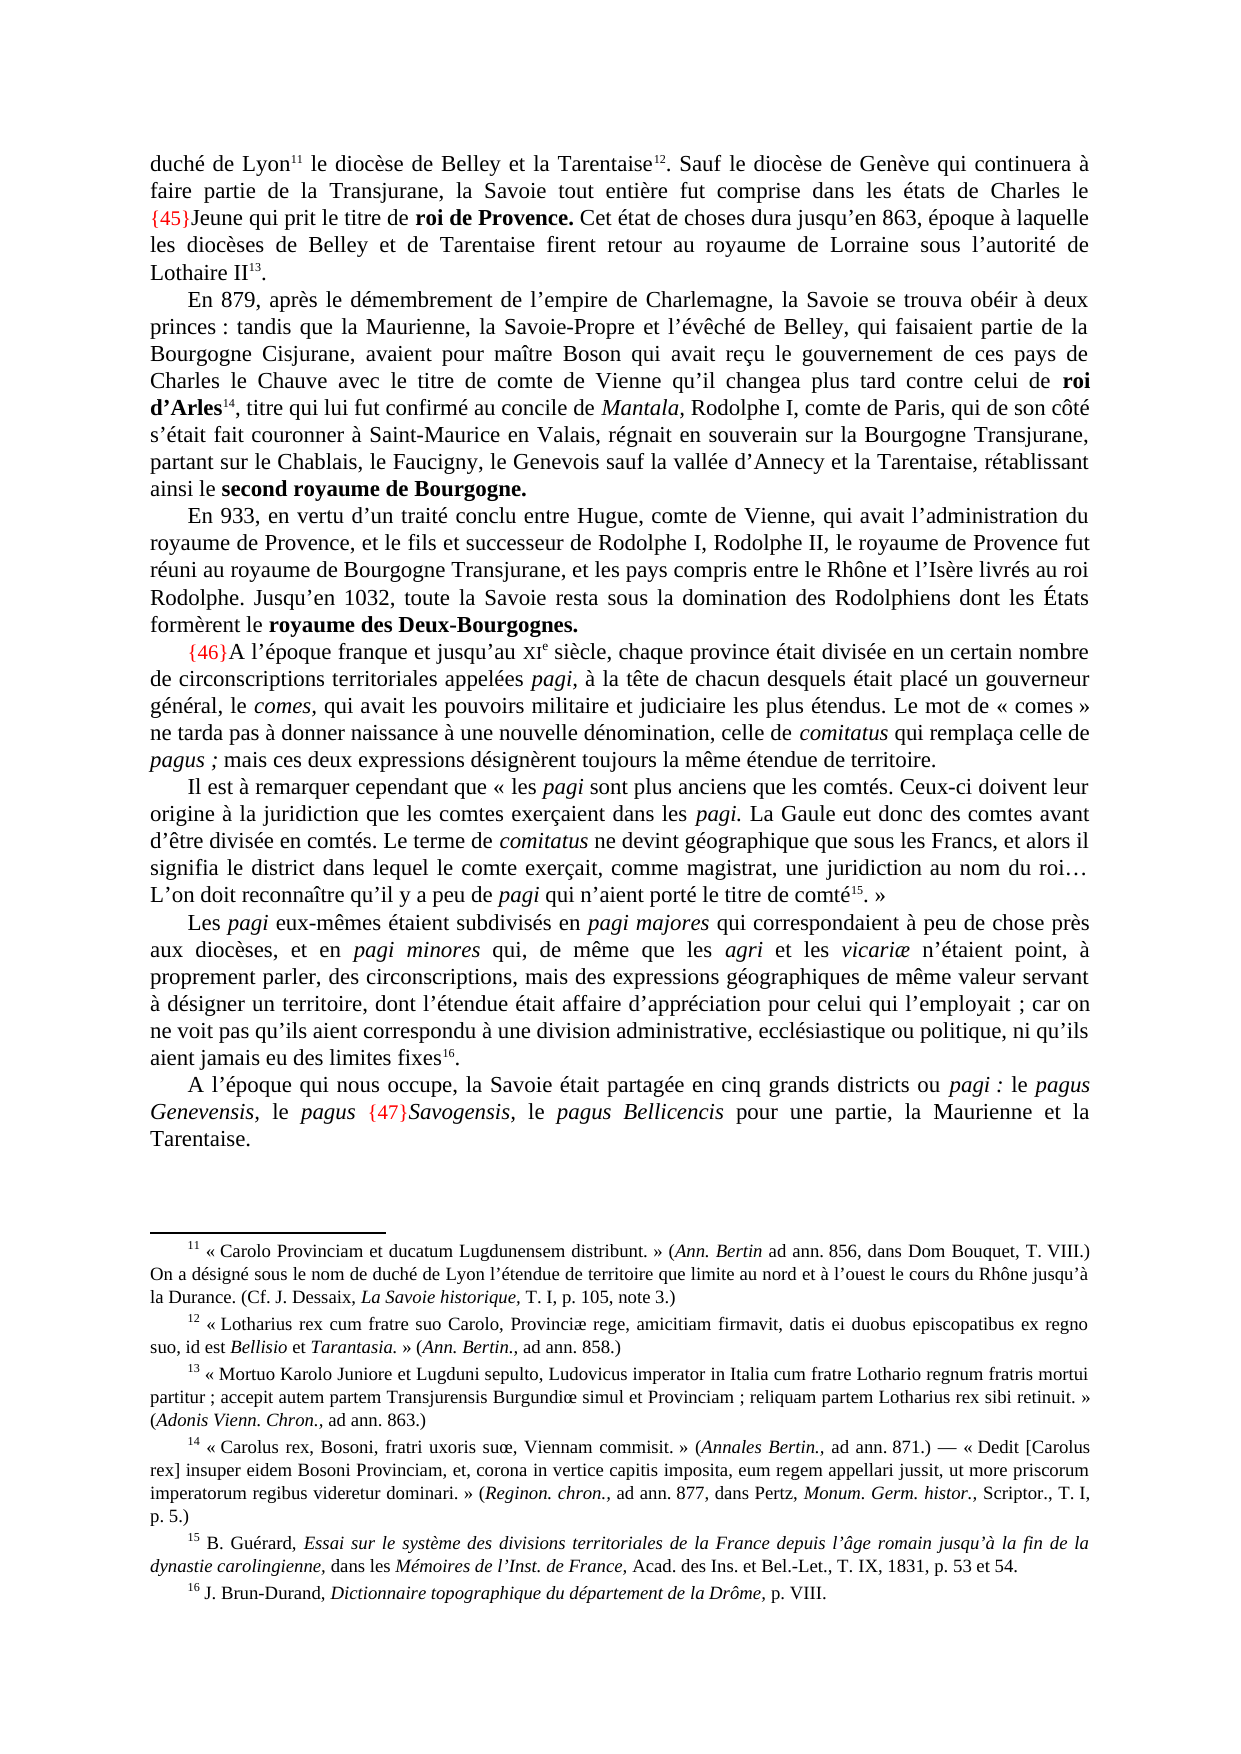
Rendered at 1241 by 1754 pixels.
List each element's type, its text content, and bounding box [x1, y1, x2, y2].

text « Mortuo Karolo Juniore et Lugduni sepulto, Ludovicus imperator in Italia cum fratre Lothario regnum fratris mortui partitur ; accepit autem partem Transjurensis Burgundiœ simul et Provinciam ; reliquam partem Lotharius rex sibi retinuit. » (Adonis Vienn. Chron., ad ann. 863.) [150, 1362, 1090, 1431]
text J. Brun-Durand, Dictionnaire topographique du département de la Drôme, p. VIII. [150, 1581, 1090, 1604]
text B. Guérard, Essai sur le système des divisions territoriales de la France depuis l’âge romain jusqu’à la fin de la dynastie carolingienne, dans les Mémoires de l’Inst. de France, Acad. des Ins. et Bel.-Let., T. IX, 1831, p. 53 et 54. [150, 1531, 1090, 1577]
text En 843, ensuite du fameux traité de Verdun conclu entre Louis le Germanique, Charles le Chauve et Lothaire, la Bourgogne qui avait été divisée en Bourgogne Transjurane et Bourgogne Cisjurane, démembrée de la Gaule et réunie à la Belgique, à la Lorraine ou Lotharingie et au Dauphiné, forme sous le nom de Lotharingie, le royaume de Lothaire I. Après la mort de ce dernier en 855 et le partage de ses états entre ses fils, Lothaire II qui lui succéda comme roi de Lorraine, détacha de la Bourgogne Transjurane en 858, pour les céder à Charles le Jeune son frère, qui possédait déjà la Provence et le duché de Lyon le diocèse de Belley et la Tarentaise. Sauf le diocèse de Genève qui continuera à faire partie de la Transjurane, la Savoie tout entière fut comprise dans les états de Charles le {45}Jeune qui prit le titre de roi de Provence. Cet état de choses dura jusqu’en 863, époque à laquelle les diocèses de Belley et de Tarentaise firent retour au royaume de Lorraine sous l’autorité de Lothaire II. [150, 150, 1090, 285]
text Il est à remarquer cependant que « les pagi sont plus anciens que les comtés. Ceux-ci doivent leur origine à la juridiction que les comtes exerçaient dans les pagi. La Gaule eut donc des comtes avant d’être divisée en comtés. Le terme de comitatus ne devint géographique que sous les Francs, et alors il signifia le district dans lequel le comte exerçait, comme magistrat, une juridiction au nom du roi… L’on doit reconnaître qu’il y a peu de pagi qui n’aient porté le titre de comté. » [150, 773, 1090, 908]
text En 879, après le démembrement de l’empire de Charlemagne, la Savoie se trouva obéir à deux princes : tandis que la Maurienne, la Savoie-Propre et l’évêché de Belley, qui faisaient partie de la Bourgogne Cisjurane, avaient pour maître Boson qui avait reçu le gouvernement de ces pays de Charles le Chauve avec le titre de comte de Vienne qu’il changea plus tard contre celui de roi d’Arles, titre qui lui fut confirmé au concile de Mantala, Rodolphe I, comte de Paris, qui de son côté s’était fait couronner à Saint-Maurice en Valais, régnait en souverain sur la Bourgogne Transjurane, partant sur le Chablais, le Faucigny, le Genevois sauf la vallée d’Annecy et la Tarentaise, rétablissant ainsi le second royaume de Bourgogne. [150, 285, 1090, 502]
text En 933, en vertu d’un traité conclu entre Hugue, comte de Vienne, qui avait l’administration du royaume de Provence, et le fils et successeur de Rodolphe I, Rodolphe II, le royaume de Provence fut réuni au royaume de Bourgogne Transjurane, et les pays compris entre le Rhône et l’Isère livrés au roi Rodolphe. Jusqu’en 1032, toute la Savoie resta sous la domination des Rodolphiens dont les États formèrent le royaume des Deux-Bourgognes. [150, 502, 1090, 637]
text « Carolo Provinciam et ducatum Lugdunensem distribunt. » (Ann. Bertin ad ann. 856, dans Dom Bouquet, T. VIII.) On a désigné sous le nom de duché de Lyon l’étendue de territoire que limite au nord et à l’ouest le cours du Rhône jusqu’à la Durance. (Cf. J. Dessaix, La Savoie historique, T. I, p. 105, note 3.) [150, 1239, 1090, 1308]
text Les pagi eux-mêmes étaient subdivisés en pagi majores qui correspondaient à peu de chose près aux diocèses, et en pagi minores qui, de même que les agri et les vicariæ n’étaient point, à proprement parler, des circonscriptions, mais des expressions géographiques de même valeur servant à désigner un territoire, dont l’étendue était affaire d’appréciation pour celui qui l’employait ; car on ne voit pas qu’ils aient correspondu à une division administrative, ecclésiastique ou politique, ni qu’ils aient jamais eu des limites fixes. [150, 908, 1090, 1071]
text {46}A l’époque franque et jusqu’au xie siècle, chaque province était divisée en un certain nombre de circonscriptions territoriales appelées pagi, à la tête de chacun desquels était placé un gouverneur général, le comes, qui avait les pouvoirs militaire et judiciaire les plus étendus. Le mot de « comes » ne tarda pas à donner naissance à une nouvelle dénomination, celle de comitatus qui remplaça celle de pagus ; mais ces deux expressions désignèrent toujours la même étendue de territoire. [150, 637, 1090, 773]
text « Carolus rex, Bosoni, fratri uxoris suœ, Viennam commisit. » (Annales Bertin., ad ann. 871.) — « Dedit [Carolus rex] insuper eidem Bosoni Provinciam, et, corona in vertice capitis imposita, eum regem appellari jussit, ut more priscorum imperatorum regibus videretur dominari. » (Reginon. chron., ad ann. 877, dans Pertz, Monum. Germ. histor., Scriptor., T. I, p. 5.) [150, 1435, 1090, 1527]
text A l’époque qui nous occupe, la Savoie était partagée en cinq grands districts ou pagi : le pagus Genevensis, le pagus {47}Savogensis, le pagus Bellicencis pour une partie, la Maurienne et la Tarentaise. [150, 1071, 1090, 1152]
text « Lotharius rex cum fratre suo Carolo, Provinciæ rege, amicitiam firmavit, datis ei duobus episcopatibus ex regno suo, id est Bellisio et Tarantasia. » (Ann. Bertin., ad ann. 858.) [150, 1312, 1090, 1358]
